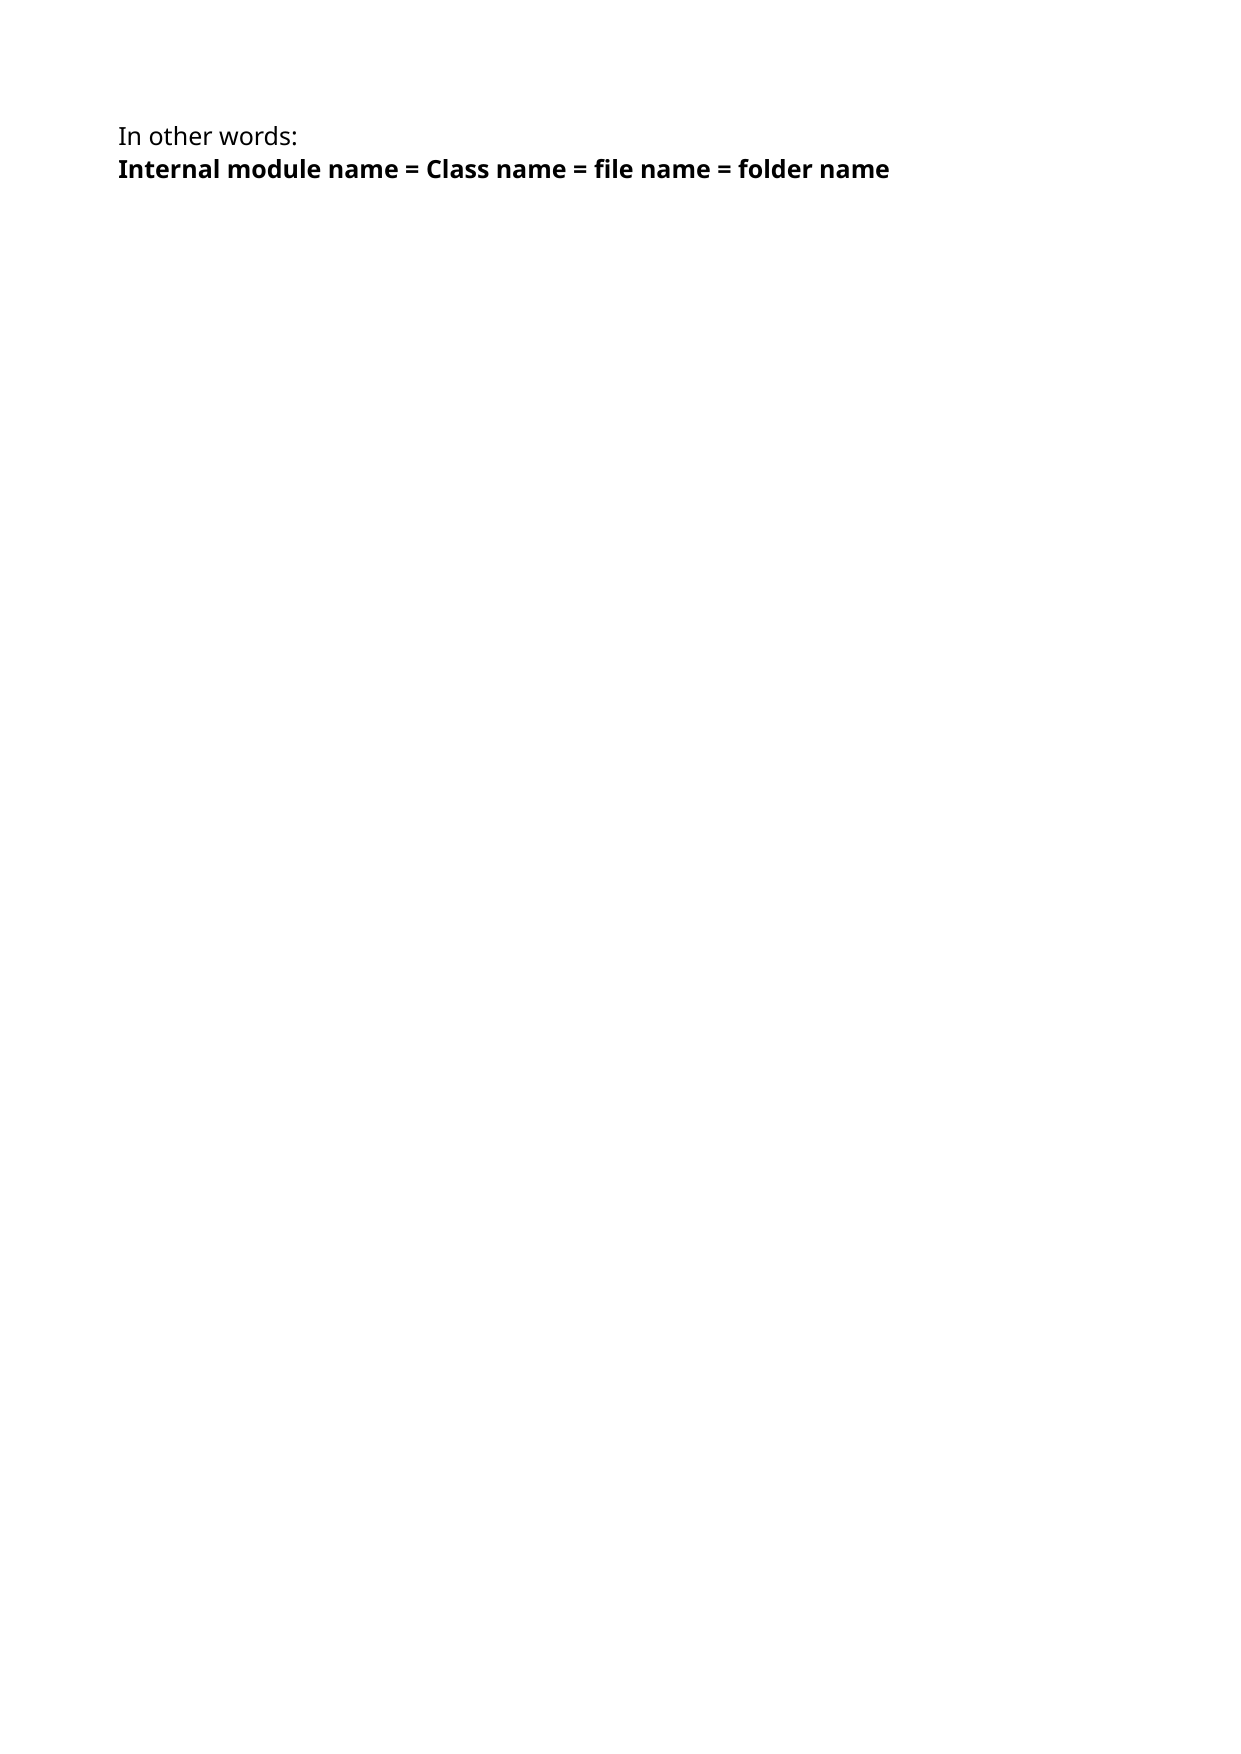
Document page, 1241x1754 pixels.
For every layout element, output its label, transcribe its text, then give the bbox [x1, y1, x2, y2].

text Internal module name = Class name = file name = folder name [118, 152, 1122, 186]
text In other words: [118, 118, 1122, 152]
